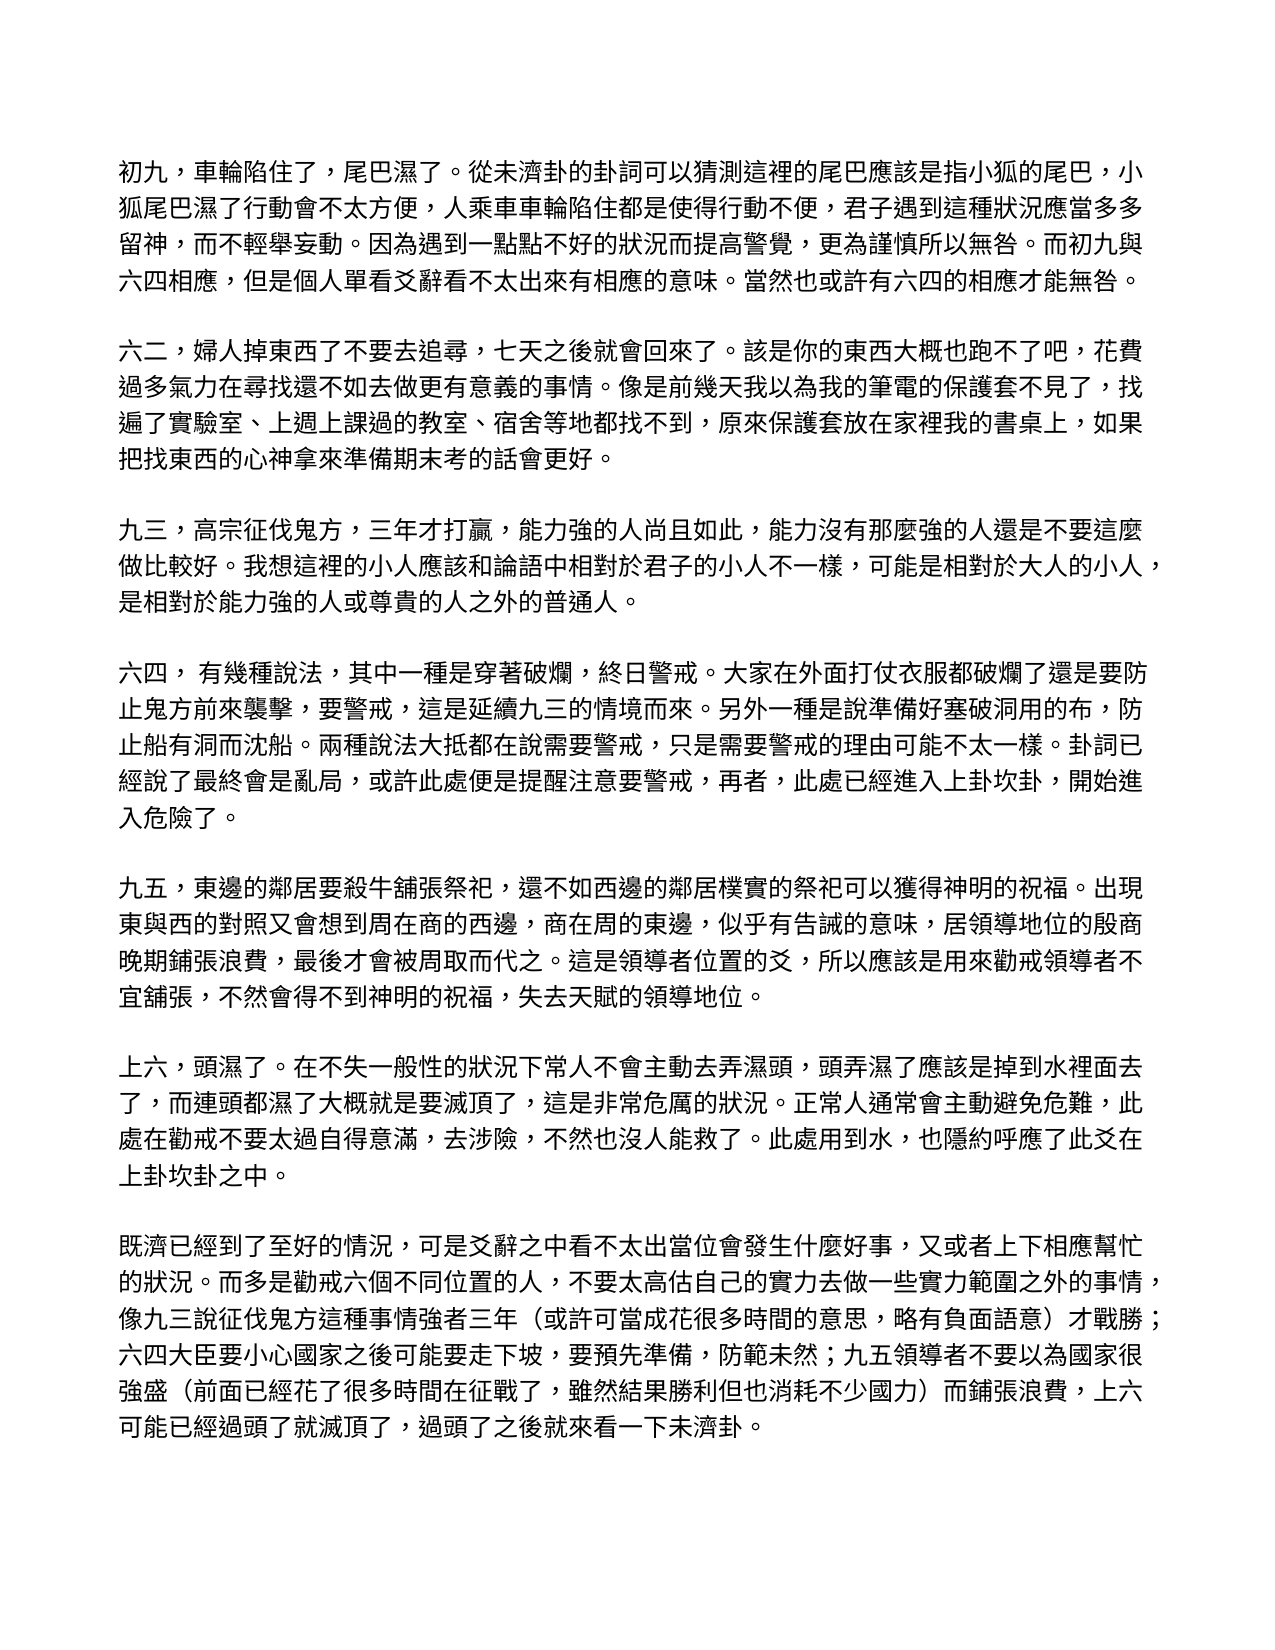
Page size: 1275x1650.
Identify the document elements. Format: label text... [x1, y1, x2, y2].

text 九三，高宗征伐鬼方，三年才打贏，能力強的人尚且如此，能力沒有那麼強的人還是不要這麼做比較好。我想這裡的小人應該和論語中相對於君子的小人不一樣，可能是相對於大人的小人，是相對於能力強的人或尊貴的人之外的普通人。 [118, 510, 1157, 619]
text 六二，婦人掉東西了不要去追尋，七天之後就會回來了。該是你的東西大概也跑不了吧，花費過多氣力在尋找還不如去做更有意義的事情。像是前幾天我以為我的筆電的保護套不見了，找遍了實驗室、上週上課過的教室、宿舍等地都找不到，原來保護套放在家裡我的書桌上，如果把找東西的心神拿來準備期末考的話會更好。 [118, 331, 1157, 476]
text 九五，東邊的鄰居要殺牛舖張祭祀，還不如西邊的鄰居樸實的祭祀可以獲得神明的祝福。出現東與西的對照又會想到周在商的西邊，商在周的東邊，似乎有告誡的意味，居領導地位的殷商晚期鋪張浪費，最後才會被周取而代之。這是領導者位置的爻，所以應該是用來勸戒領導者不宜舖張，不然會得不到神明的祝福，失去天賦的領導地位。 [118, 868, 1157, 1013]
text 上六，頭濕了。在不失一般性的狀況下常人不會主動去弄濕頭，頭弄濕了應該是掉到水裡面去了，而連頭都濕了大概就是要滅頂了，這是非常危厲的狀況。正常人通常會主動避免危難，此處在勸戒不要太過自得意滿，去涉險，不然也沒人能救了。此處用到水，也隱約呼應了此爻在上卦坎卦之中。 [118, 1047, 1157, 1192]
text 六四， 有幾種說法，其中一種是穿著破爛，終日警戒。大家在外面打仗衣服都破爛了還是要防止鬼方前來襲擊，要警戒，這是延續九三的情境而來。另外一種是說準備好塞破洞用的布，防止船有洞而沈船。兩種說法大抵都在說需要警戒，只是需要警戒的理由可能不太一樣。卦詞已經說了最終會是亂局，或許此處便是提醒注意要警戒，再者，此處已經進入上卦坎卦，開始進入危險了。 [118, 653, 1157, 834]
text 既濟已經到了至好的情況，可是爻辭之中看不太出當位會發生什麼好事，又或者上下相應幫忙的狀況。而多是勸戒六個不同位置的人，不要太高估自己的實力去做一些實力範圍之外的事情，像九三說征伐鬼方這種事情強者三年（或許可當成花很多時間的意思，略有負面語意）才戰勝；六四大臣要小心國家之後可能要走下坡，要預先準備，防範未然；九五領導者不要以為國家很強盛（前面已經花了很多時間在征戰了，雖然結果勝利但也消耗不少國力）而鋪張浪費，上六可能已經過頭了就滅頂了，過頭了之後就來看一下未濟卦。 [118, 1227, 1157, 1444]
text 初九，車輪陷住了，尾巴濕了。從未濟卦的卦詞可以猜測這裡的尾巴應該是指小狐的尾巴，小狐尾巴濕了行動會不太方便，人乘車車輪陷住都是使得行動不便，君子遇到這種狀況應當多多留神，而不輕舉妄動。因為遇到一點點不好的狀況而提高警覺，更為謹慎所以無咎。而初九與六四相應，但是個人單看爻辭看不太出來有相應的意味。當然也或許有六四的相應才能無咎。 [118, 152, 1157, 297]
